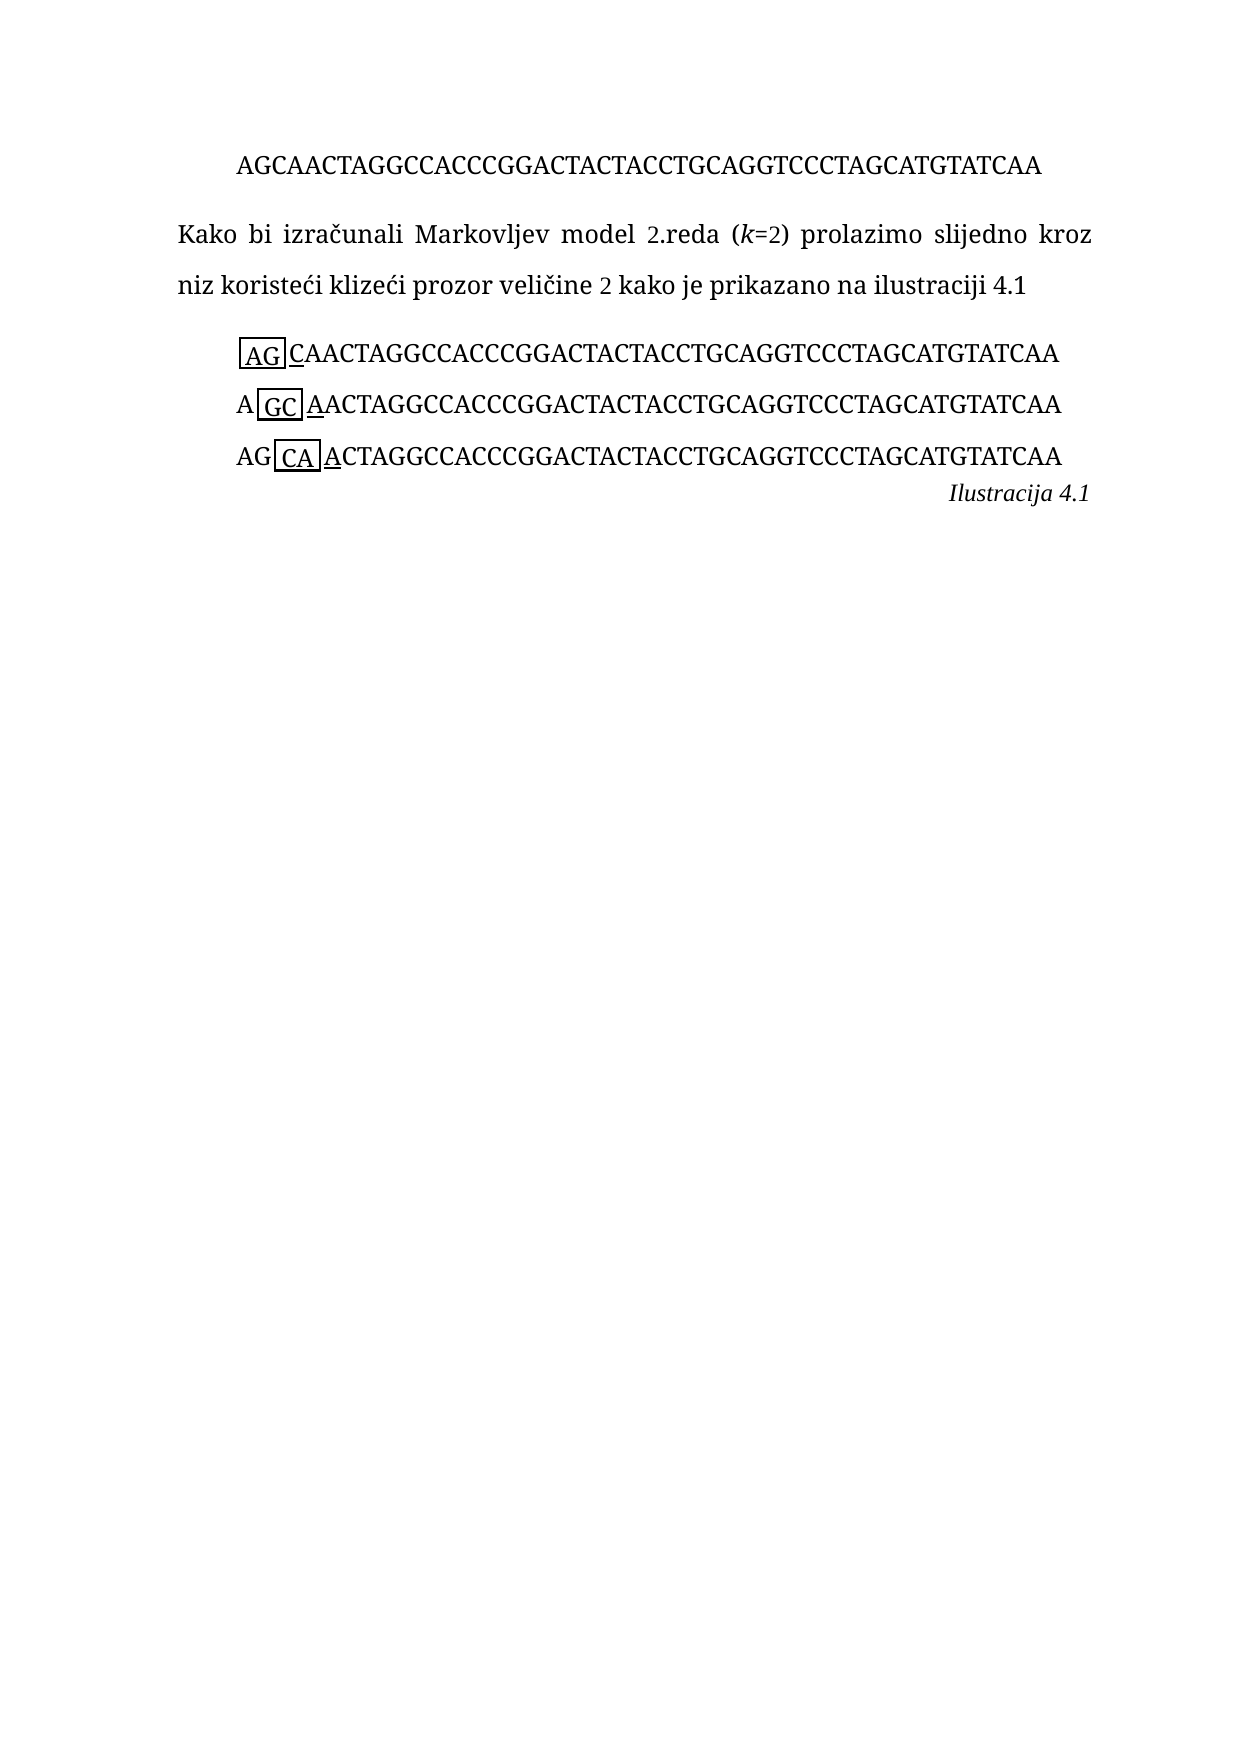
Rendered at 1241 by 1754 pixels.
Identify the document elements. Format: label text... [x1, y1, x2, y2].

text AGCAACTAGGCCACCCGGACTACTACCTGCAGGTCCCTAGCATGTATCAA [236, 148, 1093, 182]
text Ilustracija 4.1 [177, 478, 1093, 507]
table_header CAACTAGGCCACCCGGACTACTACCTGCAGGTCCCTAGCATGTATCAA AAACTAGGCCACCCGGACTACTACCTGCAGGTCCCTAGCATGTATCAA AGACTAGGCCACCCGGACTACTACCTGCAGGTCCCTAGCATGTATCAA [177, 324, 1093, 472]
text Kako bi izračunali Markovljev model 2.reda (k=2) prolazimo slijedno kroz niz koristeći klizeći prozor veličine 2 kako je prikazano na ilustraciji 4.1 [177, 216, 1093, 301]
